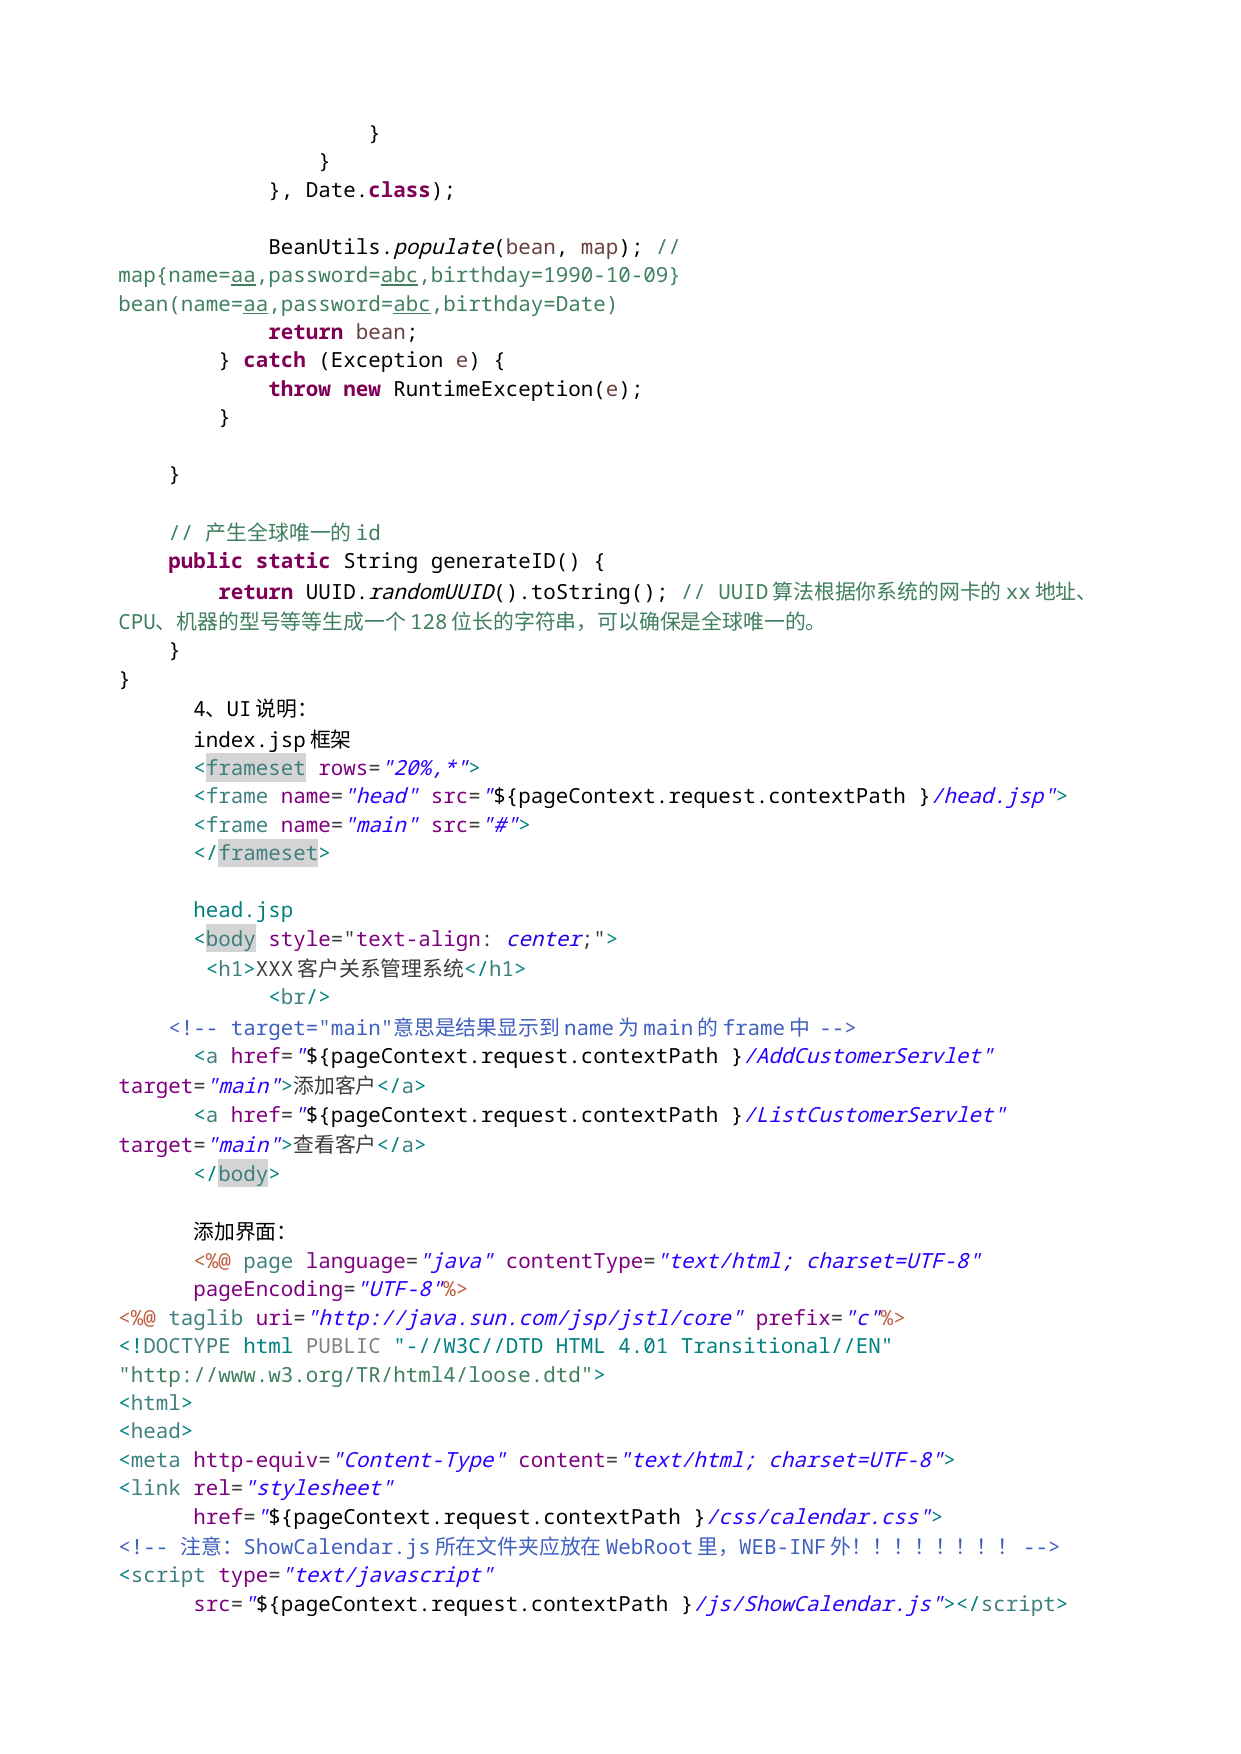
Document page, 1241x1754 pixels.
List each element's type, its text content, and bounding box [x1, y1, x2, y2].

text 4、UI说明： [118, 692, 1122, 723]
text // 产生全球唯一的id [118, 516, 1122, 547]
text throw new RuntimeException(e); [118, 374, 1122, 402]
text pageEncoding="UTF-8"%> [118, 1274, 1122, 1303]
text } [118, 636, 1122, 664]
text return UUID.randomUUID().toString(); // UUID算法根据你系统的网卡的xx地址、CPU、机器的型号等等生成一个128位长的字符串，可以确保是全球唯一的。 [118, 575, 1122, 636]
text <link rel="stylesheet" [118, 1473, 1122, 1502]
text <!DOCTYPE html PUBLIC "-//W3C//DTD HTML 4.01 Transitional//EN" "http://www.w3.org/TR/html4/loose.dtd"> [118, 1331, 1122, 1388]
text index.jsp框架 [118, 723, 1122, 753]
text <frame name="main" src="#"> [118, 810, 1122, 838]
text } [118, 664, 1122, 692]
text src="${pageContext.request.contextPath }/js/ShowCalendar.js"></script> [118, 1589, 1122, 1617]
text <!-- 注意：ShowCalendar.js所在文件夹应放在WebRoot里，WEB-INF外！！！！！！！！ --> [118, 1530, 1122, 1561]
text <h1>XXX客户关系管理系统</h1> [118, 952, 1122, 982]
text <!-- target="main"意思是结果显示到name为main的frame中 --> [118, 1011, 1122, 1041]
text <frameset rows="20%,*"> [118, 753, 1122, 782]
text <%@ page language="java" contentType="text/html; charset=UTF-8" [118, 1246, 1122, 1274]
text } [118, 459, 1122, 488]
text href="${pageContext.request.contextPath }/css/calendar.css"> [118, 1502, 1122, 1530]
text return bean; [118, 317, 1122, 346]
text </body> [118, 1159, 1122, 1187]
text } [118, 402, 1122, 431]
text <meta http-equiv="Content-Type" content="text/html; charset=UTF-8"> [118, 1445, 1122, 1473]
text <script type="text/javascript" [118, 1561, 1122, 1589]
text public static String generateID() { [118, 547, 1122, 575]
text <a href="${pageContext.request.contextPath }/ListCustomerServlet" target="main">查看客户</a> [118, 1100, 1122, 1159]
text <html> [118, 1388, 1122, 1417]
text } [118, 118, 1122, 147]
text </frameset> [118, 838, 1122, 867]
text head.jsp [118, 895, 1122, 924]
text BeanUtils.populate(bean, map); // map{name=aa,password=abc,birthday=1990-10-09} bean(name=aa,password=abc,birthday=Date) [118, 232, 1122, 317]
text }, Date.class); [118, 175, 1122, 203]
text <body style="text-align: center;"> [118, 924, 1122, 952]
text <%@ taglib uri="http://java.sun.com/jsp/jstl/core" prefix="c"%> [118, 1303, 1122, 1331]
text <head> [118, 1417, 1122, 1445]
text <frame name="head" src="${pageContext.request.contextPath }/head.jsp"> [118, 782, 1122, 810]
text } [118, 147, 1122, 175]
text 添加界面： [118, 1216, 1122, 1246]
text <br/> [118, 982, 1122, 1011]
text <a href="${pageContext.request.contextPath }/AddCustomerServlet" target="main">添加客户</a> [118, 1041, 1122, 1100]
text } catch (Exception e) { [118, 346, 1122, 374]
